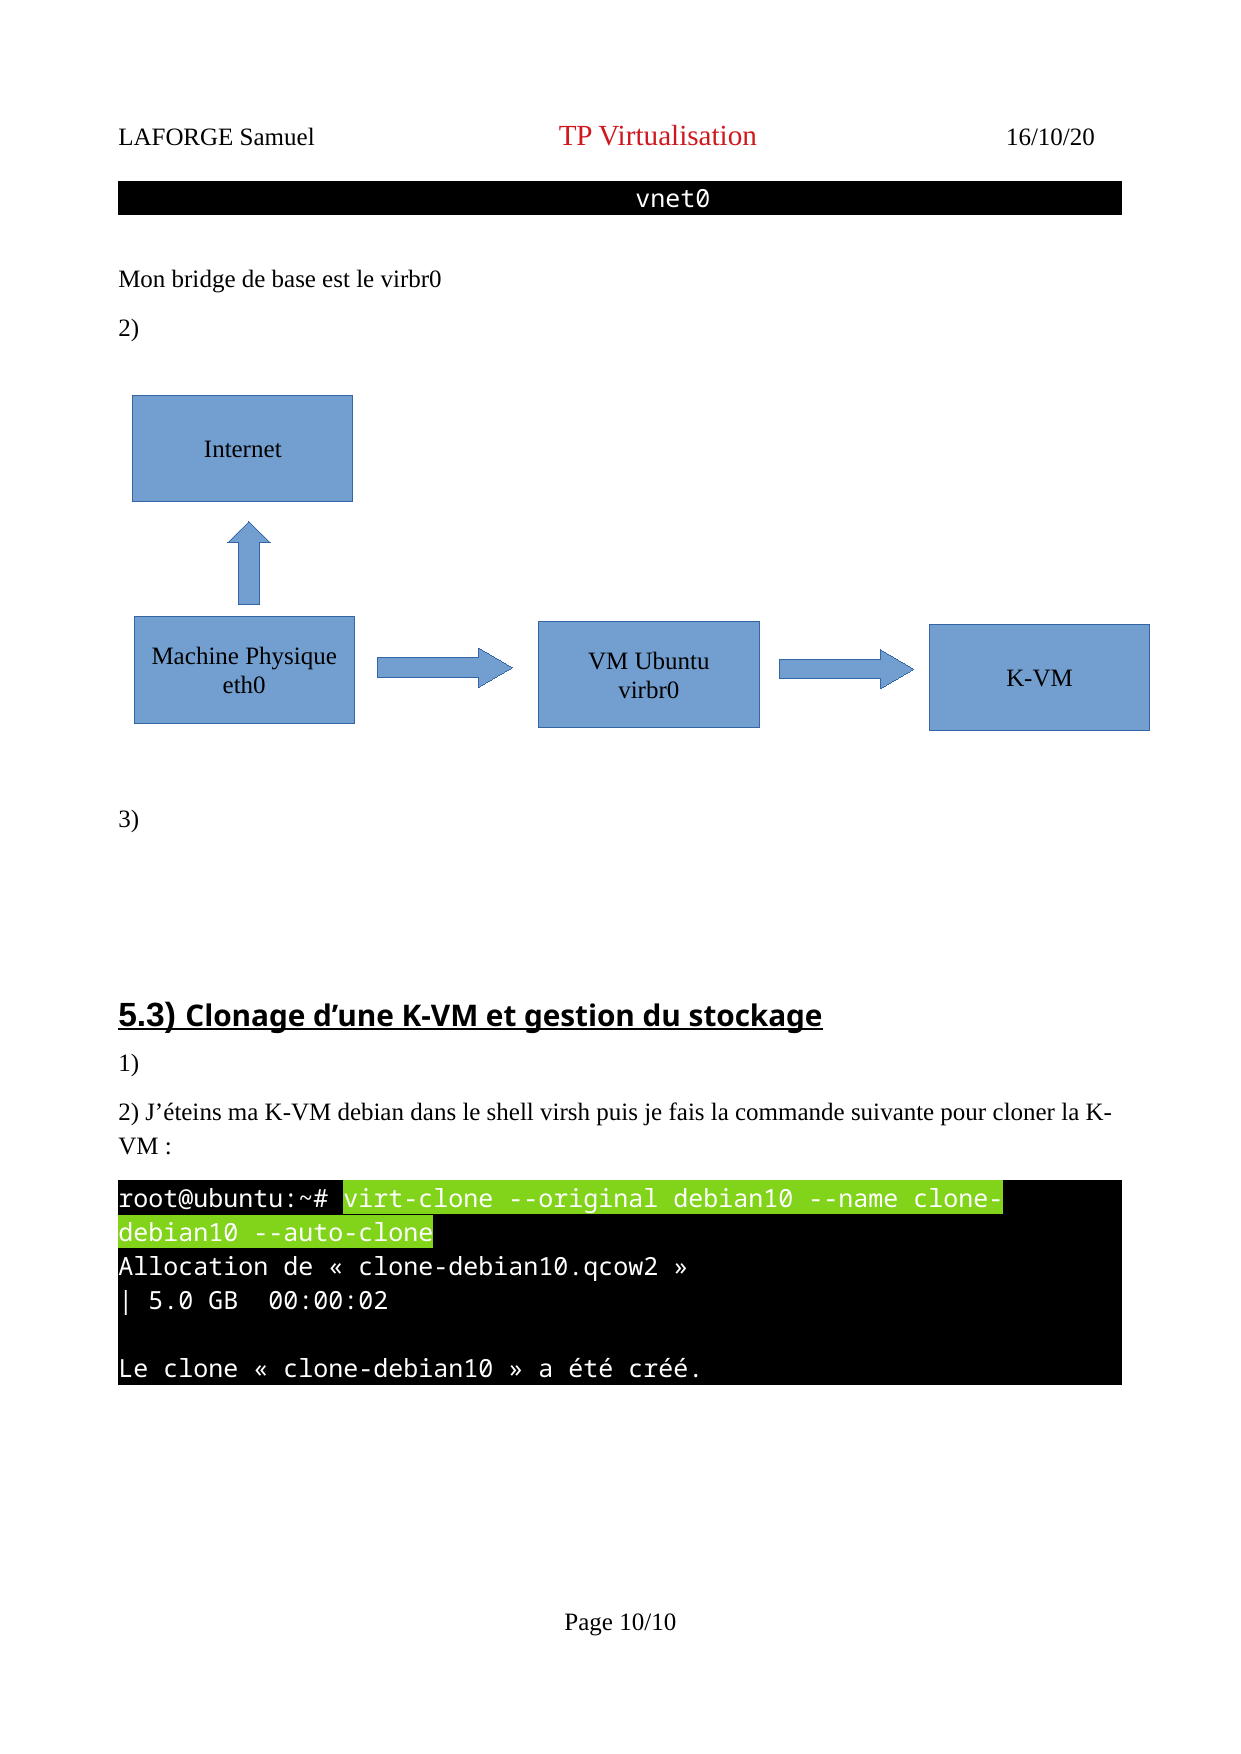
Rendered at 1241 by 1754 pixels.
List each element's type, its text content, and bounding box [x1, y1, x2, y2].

text root@ubuntu:~# virt-clone --original debian10 --name clone-debian10 --auto-clone [118, 1180, 1122, 1248]
text Mon bridge de base est le virbr0 [118, 264, 1122, 293]
text Le clone « clone-debian10 » a été créé. [118, 1351, 1122, 1385]
text 2) [118, 313, 1122, 342]
text 1) [118, 1048, 1122, 1077]
text 2) J’éteins ma K-VM debian dans le shell virsh puis je fais la commande suivante pour cloner la K-VM : [118, 1097, 1122, 1160]
text Allocation de « clone-debian10.qcow2 » | 5.0 GB 00:00:02 [118, 1248, 1122, 1317]
text vnet0 [118, 181, 1122, 215]
text 3) [118, 804, 1122, 833]
subtitle 5.3) Clonage d’une K-VM et gestion du stockage [118, 995, 1122, 1035]
